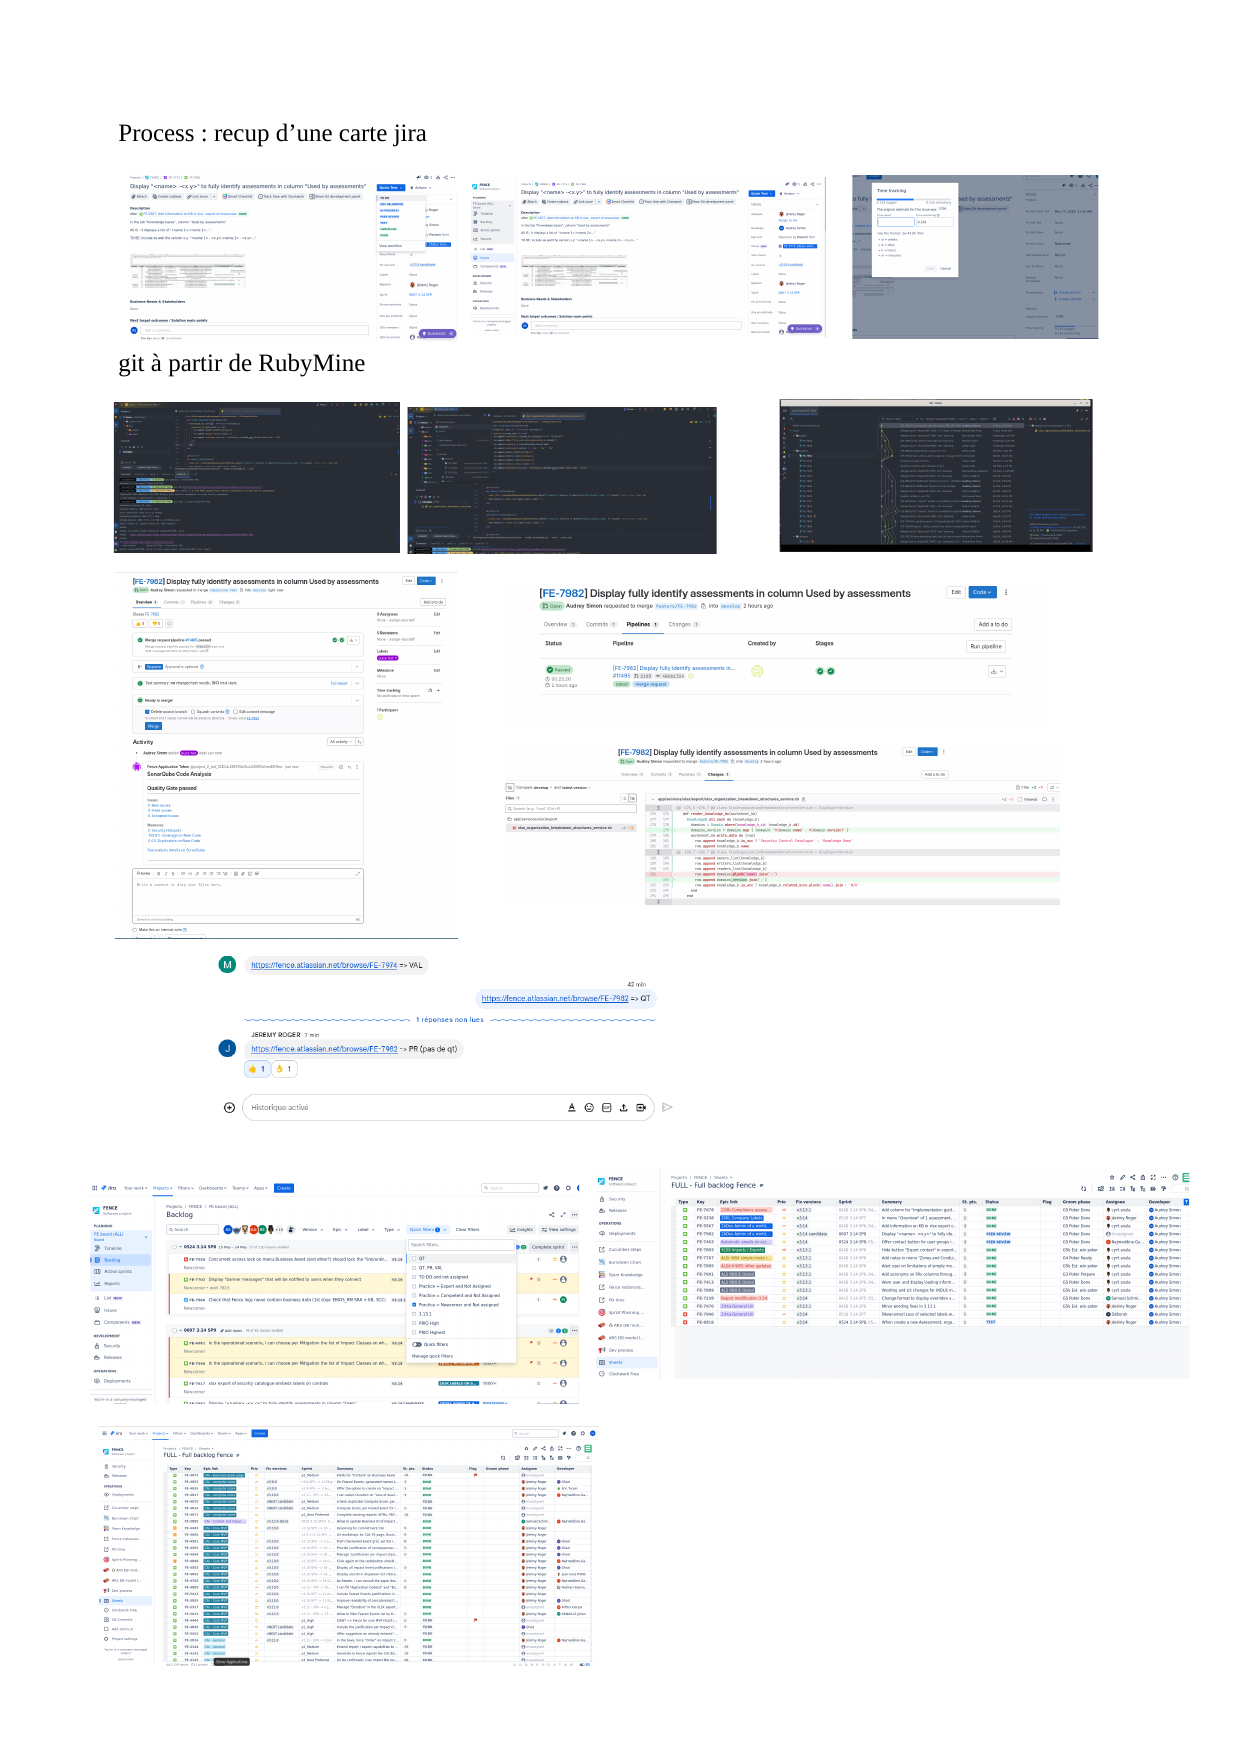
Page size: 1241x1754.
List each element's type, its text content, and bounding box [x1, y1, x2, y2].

picture [98, 1426, 599, 1666]
picture [100, 956, 722, 1128]
text git à partir de RubyMine [118, 348, 1122, 377]
picture [852, 175, 1099, 339]
picture [596, 1167, 1190, 1379]
text Process : recup d’une carte jira [118, 118, 1122, 147]
picture [114, 572, 459, 939]
picture [779, 399, 1093, 552]
picture [502, 581, 1048, 729]
picture [126, 171, 460, 342]
picture [90, 1182, 580, 1404]
picture [113, 402, 400, 553]
picture [407, 407, 717, 554]
picture [470, 177, 826, 337]
picture [501, 745, 1060, 907]
